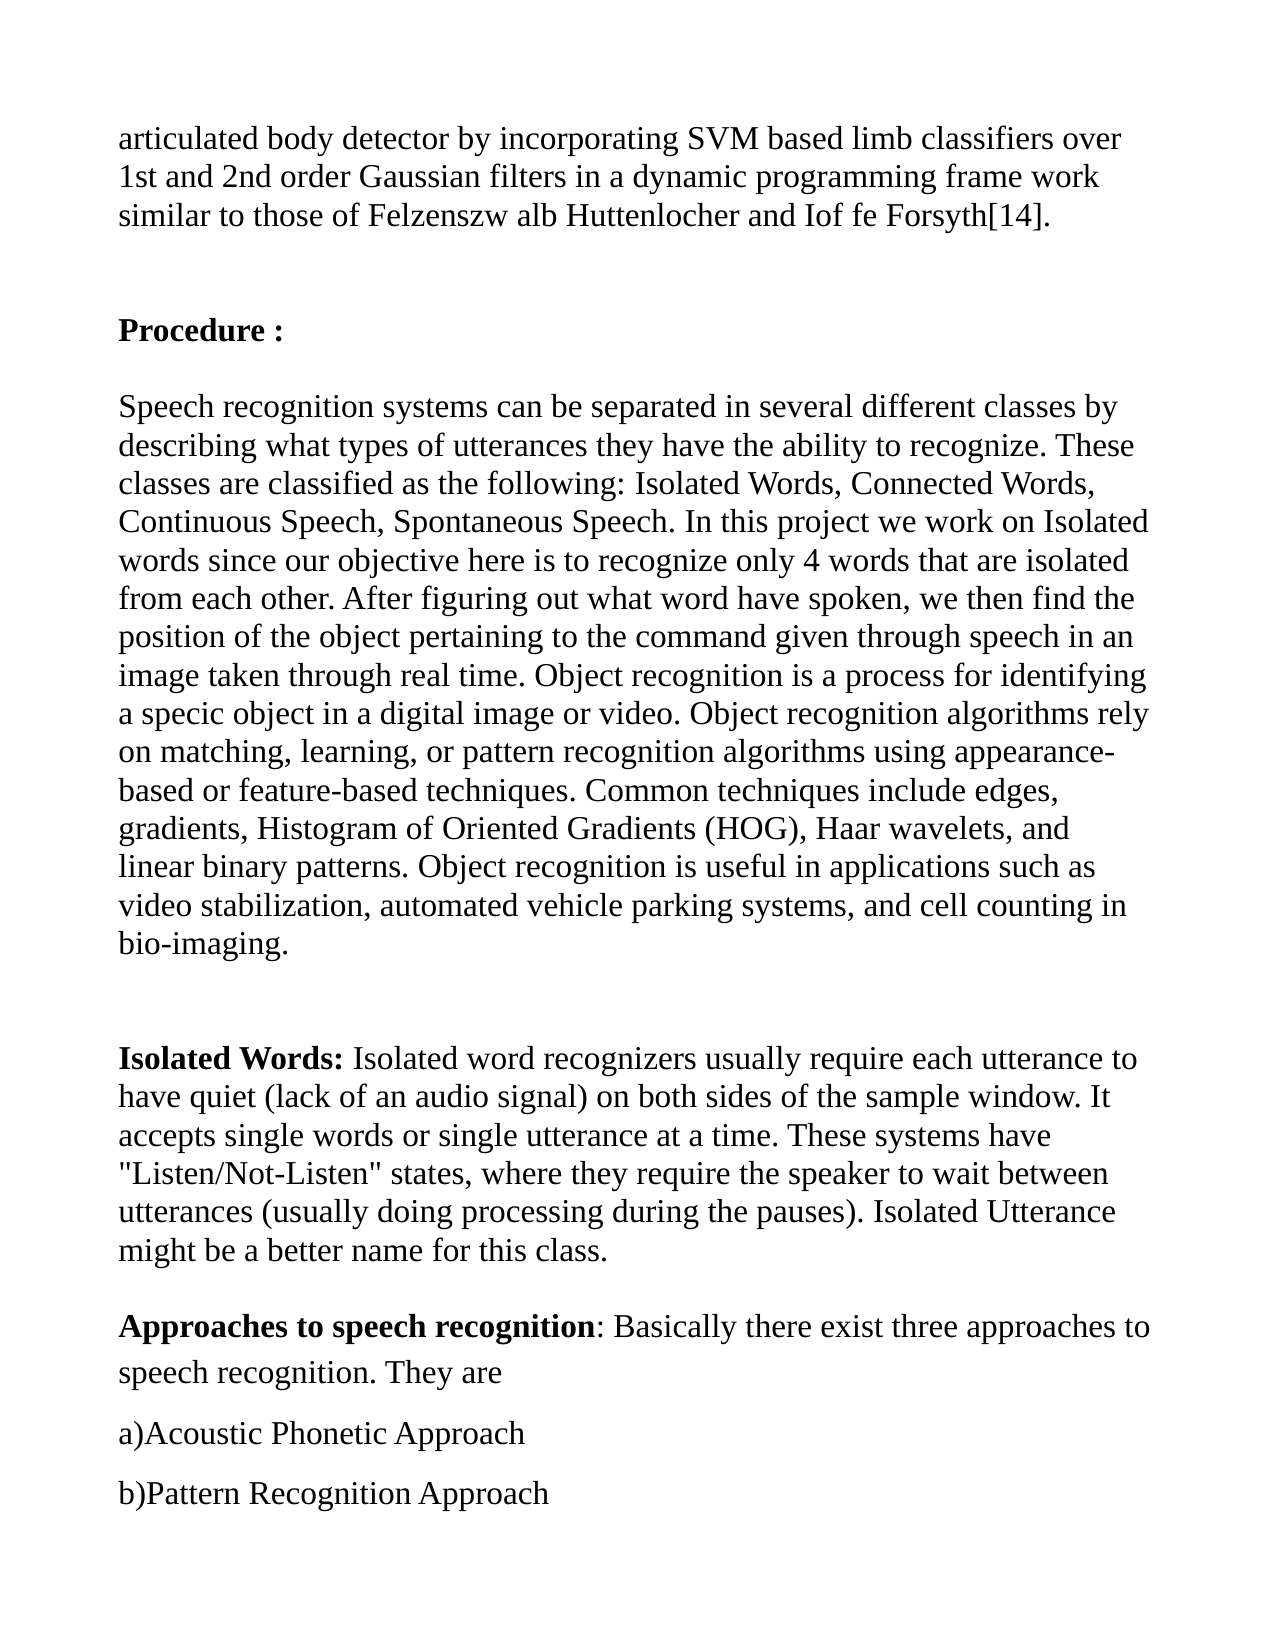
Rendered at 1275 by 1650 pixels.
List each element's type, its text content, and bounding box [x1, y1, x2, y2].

text b)Pattern Recognition Approach [118, 1473, 1157, 1512]
text a)Acoustic Phonetic Approach [118, 1413, 1157, 1451]
text Procedure : [118, 310, 1157, 348]
text linear binary patterns. Object recognition is useful in applications such as video stabilization, automated vehicle parking systems, and cell counting in bio-imaging. [118, 846, 1157, 961]
text Speech recognition systems can be separated in several different classes by describing what types of utterances they have the ability to recognize. These classes are classified as the following: Isolated Words, Connected Words, Continuous Speech, Spontaneous Speech. In this project we work on Isolated words since our objective here is to recognize only 4 words that are isolated from each other. After figuring out what word have spoken, we then find the position of the object pertaining to the command given through speech in an image taken through real time. Object recognition is a process for identifying a specic object in a digital image or video. Object recognition algorithms rely on matching, learning, or pattern recognition algorithms using appearance-based or feature-based techniques. Common techniques include edges, gradients, Histogram of Oriented Gradients (HOG), Haar wavelets, and [118, 386, 1157, 846]
text articulated body detector by incorporating SVM based limb classifiers over 1st and 2nd order Gaussian filters in a dynamic programming frame work similar to those of Felzenszw alb Huttenlocher and Iof fe Forsyth[14]. [118, 118, 1157, 233]
text Isolated Words: Isolated word recognizers usually require each utterance to have quiet (lack of an audio signal) on both sides of the sample window. It accepts single words or single utterance at a time. These systems have "Listen/Not-Listen" states, where they require the speaker to wait between utterances (usually doing processing during the pauses). Isolated Utterance might be a better name for this class. [118, 1038, 1157, 1268]
text Approaches to speech recognition: Basically there exist three approaches to speech recognition. They are [118, 1306, 1157, 1391]
